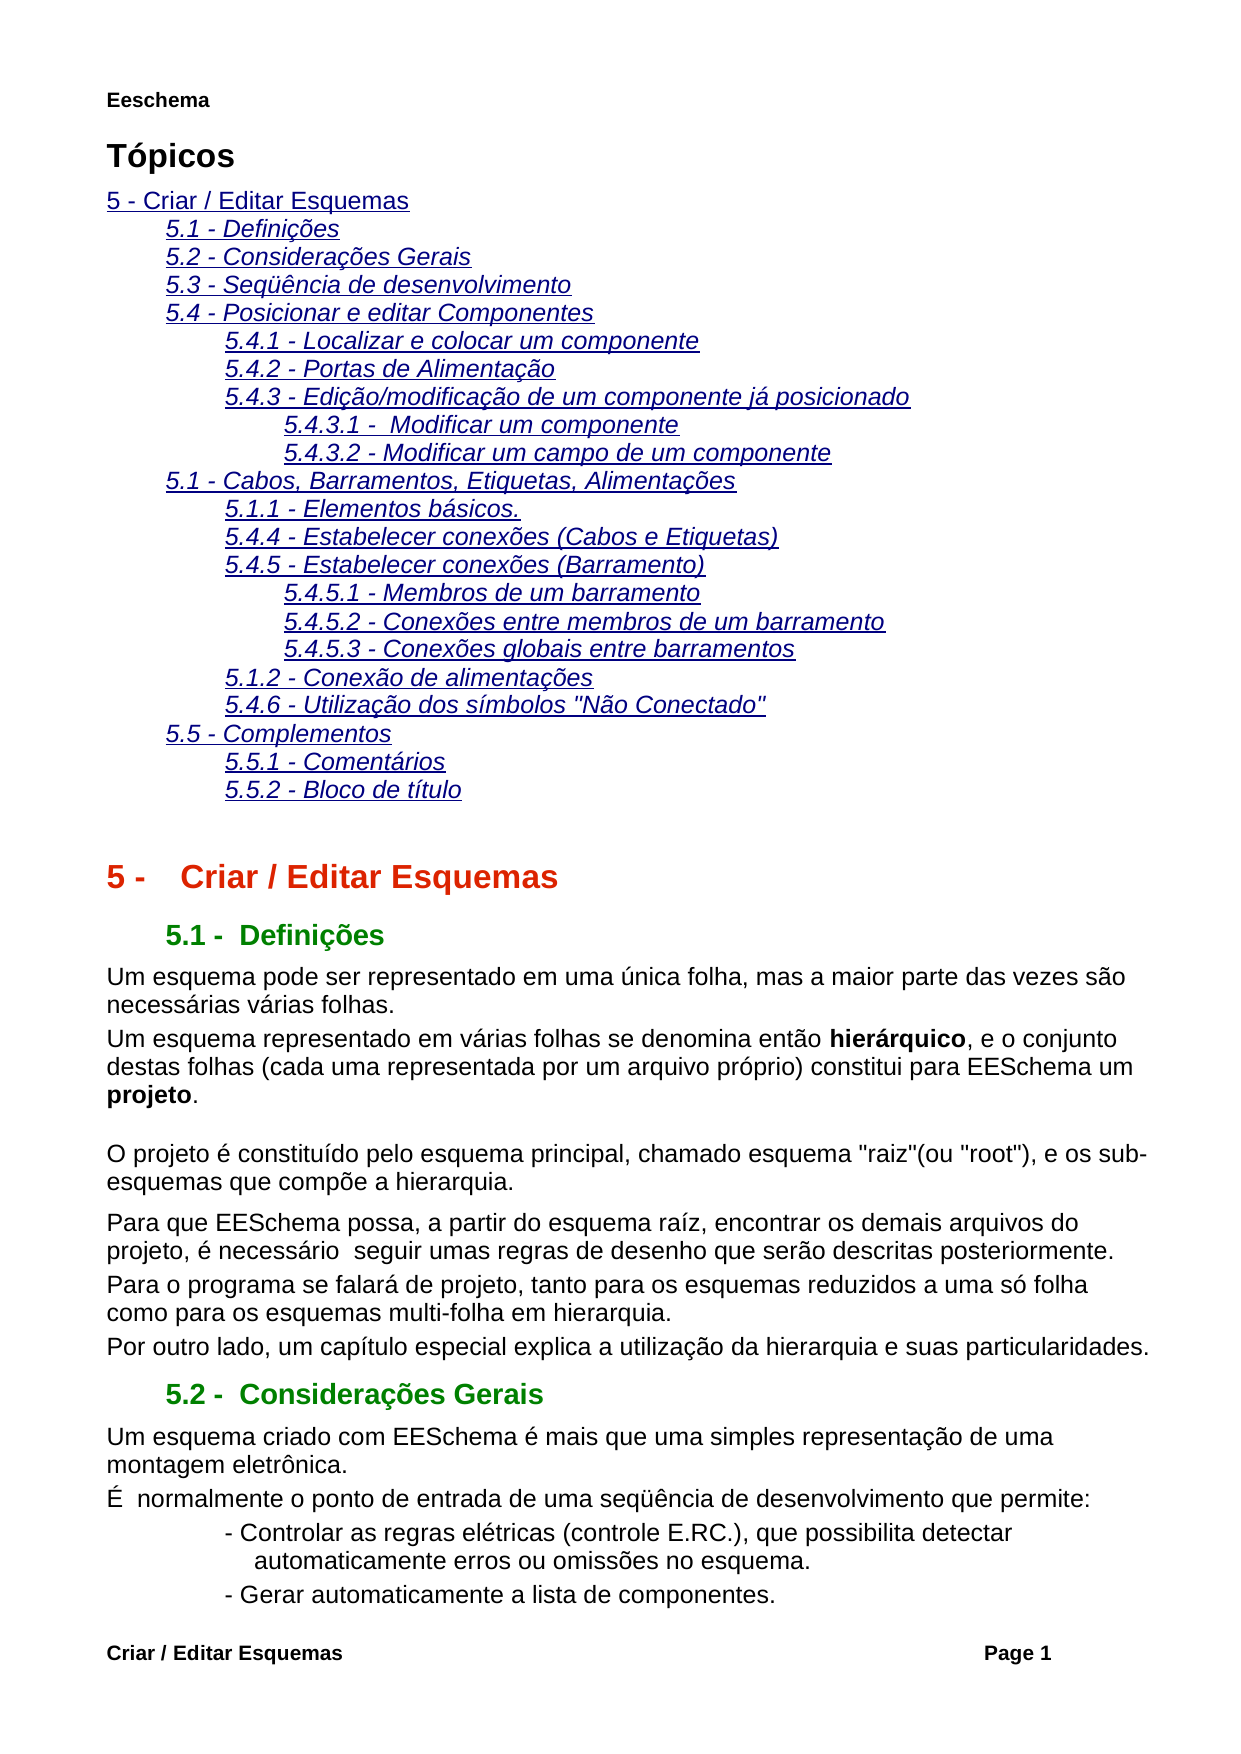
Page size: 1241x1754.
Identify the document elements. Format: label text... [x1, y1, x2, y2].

text 5.4.5 - Estabelecer conexões (Barramento) [224, 551, 1151, 579]
subtitle O projeto é constituído pelo esquema principal, chamado esquema "raiz"(ou "root"), e os sub-esquemas que compõe a hierarquia. [106, 1140, 1151, 1196]
text - Gerar automaticamente a lista de componentes. [224, 1581, 1151, 1608]
text Um esquema pode ser representado em uma única folha, mas a maior parte das vezes são necessárias várias folhas. [106, 963, 1151, 1019]
text 5.4.5.2 - Conexões entre membros de um barramento [283, 607, 1151, 635]
text 5.1.2 - Conexão de alimentações [224, 663, 1151, 691]
subtitle Definições [92, 919, 1151, 951]
text Um esquema representado em várias folhas se denomina então hierárquico, e o conjunto destas folhas (cada uma representada por um arquivo próprio) constitui para EESchema um projeto. [106, 1025, 1151, 1109]
text 5.1 - Definições [165, 215, 1151, 243]
text 5.3 - Seqüência de desenvolvimento [165, 271, 1151, 299]
text 5.4.6 - Utilização dos símbolos "Não Conectado" [224, 691, 1151, 719]
subtitle Tópicos [106, 137, 1151, 174]
text É normalmente o ponto de entrada de uma seqüência de desenvolvimento que permite: [106, 1484, 1151, 1513]
text 5.4.3.2 - Modificar um campo de um componente [283, 439, 1151, 467]
text 5.4 - Posicionar e editar Componentes [165, 299, 1151, 327]
text 5.4.5.3 - Conexões globais entre barramentos [283, 635, 1151, 663]
text 5.5.1 - Comentários [224, 747, 1151, 776]
text 5.4.5.1 - Membros de um barramento [283, 579, 1151, 607]
subtitle Criar / Editar Esquemas [106, 858, 1151, 895]
text 5.4.4 - Estabelecer conexões (Cabos e Etiquetas) [224, 523, 1151, 551]
text 5.5.2 - Bloco de título [224, 776, 1151, 803]
text 5.4.3 - Edição/modificação de um componente já posicionado [224, 383, 1151, 411]
text - Controlar as regras elétricas (controle E.RC.), que possibilita detectar automaticamente erros ou omissões no esquema. [224, 1518, 1151, 1574]
text Por outro lado, um capítulo especial explica a utilização da hierarquia e suas particularidades. [106, 1333, 1151, 1361]
text 5.4.2 - Portas de Alimentação [224, 355, 1151, 383]
text 5.4.3.1 - Modificar um componente [283, 411, 1151, 439]
text 5.5 - Complementos [165, 719, 1151, 747]
text 5.1 - Cabos, Barramentos, Etiquetas, Alimentações [165, 467, 1151, 495]
text 5.4.1 - Localizar e colocar um componente [224, 327, 1151, 355]
text Um esquema criado com EESchema é mais que uma simples representação de uma montagem eletrônica. [106, 1423, 1151, 1479]
text 5.1.1 - Elementos básicos. [224, 495, 1151, 523]
subtitle Considerações Gerais [92, 1378, 1151, 1411]
text Para que EESchema possa, a partir do esquema raíz, encontrar os demais arquivos do projeto, é necessário seguir umas regras de desenho que serão descritas posteriormente. [106, 1209, 1151, 1265]
text Para o programa se falará de projeto, tanto para os esquemas reduzidos a uma só folha como para os esquemas multi-folha em hierarquia. [106, 1271, 1151, 1327]
text 5 - Criar / Editar Esquemas [106, 187, 1151, 215]
text 5.2 - Considerações Gerais [165, 243, 1151, 271]
